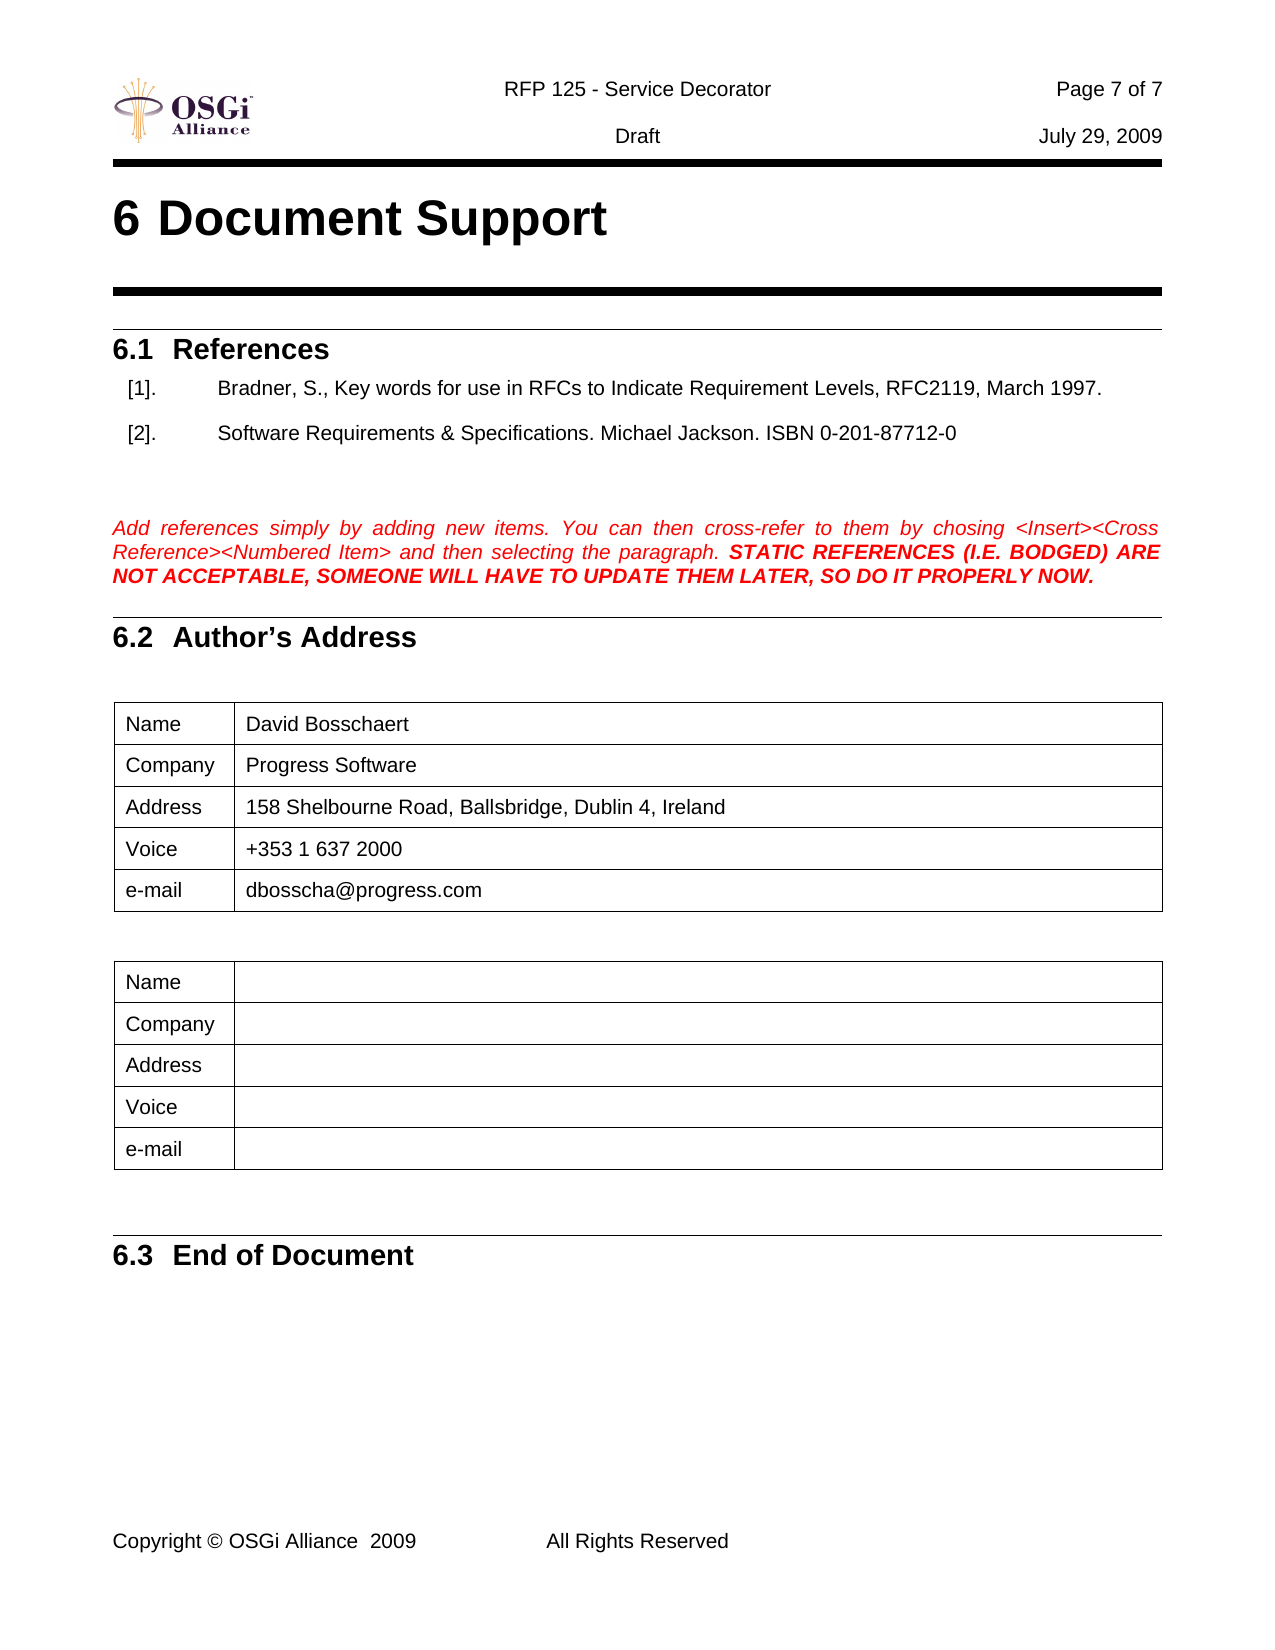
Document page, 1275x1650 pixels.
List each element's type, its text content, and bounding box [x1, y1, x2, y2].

table_cell Voice [115, 828, 234, 869]
table_header Name [115, 703, 234, 744]
table_header David Bosschaert [235, 703, 1162, 744]
subtitle Document Support [112, 160, 1162, 296]
table_cell 158 Shelbourne Road, Ballsbridge, Dublin 4, Ireland [235, 787, 1162, 827]
picture [114, 78, 254, 143]
table_cell Company [115, 745, 234, 786]
table_cell Address [115, 787, 234, 827]
table_cell +353 1 637 2000 [235, 828, 1162, 869]
subtitle Author’s Address [112, 618, 1162, 653]
table_cell [235, 1128, 1162, 1169]
subtitle End of Document [112, 1236, 1162, 1271]
table_cell Voice [115, 1087, 234, 1127]
table_cell [235, 1087, 1162, 1127]
table_header Name [115, 962, 234, 1002]
table_cell Progress Software [235, 745, 1162, 786]
list Software Requirements & Specifications. Michael Jackson. ISBN 0-201-87712-0 [127, 421, 1162, 445]
table_cell e-mail [115, 870, 234, 911]
table_cell dbosscha@progress.com [235, 870, 1162, 911]
subtitle References [112, 330, 1162, 366]
table_header [235, 962, 1162, 1002]
table_cell e-mail [115, 1128, 234, 1169]
table_cell Address [115, 1045, 234, 1086]
table_cell [235, 1003, 1162, 1044]
text Add references simply by adding new items. You can then cross-refer to them by chosing <Insert><Cross Reference><Numbered Item> and then selecting the paragraph. STATIC REFERENCES (I.E. BODGED) ARE NOT ACCEPTABLE, SOMEONE WILL HAVE TO UPDATE THEM LATER, SO DO IT PROPERLY NOW. [112, 516, 1162, 587]
table_cell Company [115, 1003, 234, 1044]
list Bradner, S., Key words for use in RFCs to Indicate Requirement Levels, RFC2119, March 1997. [127, 376, 1162, 400]
table_cell [235, 1045, 1162, 1086]
